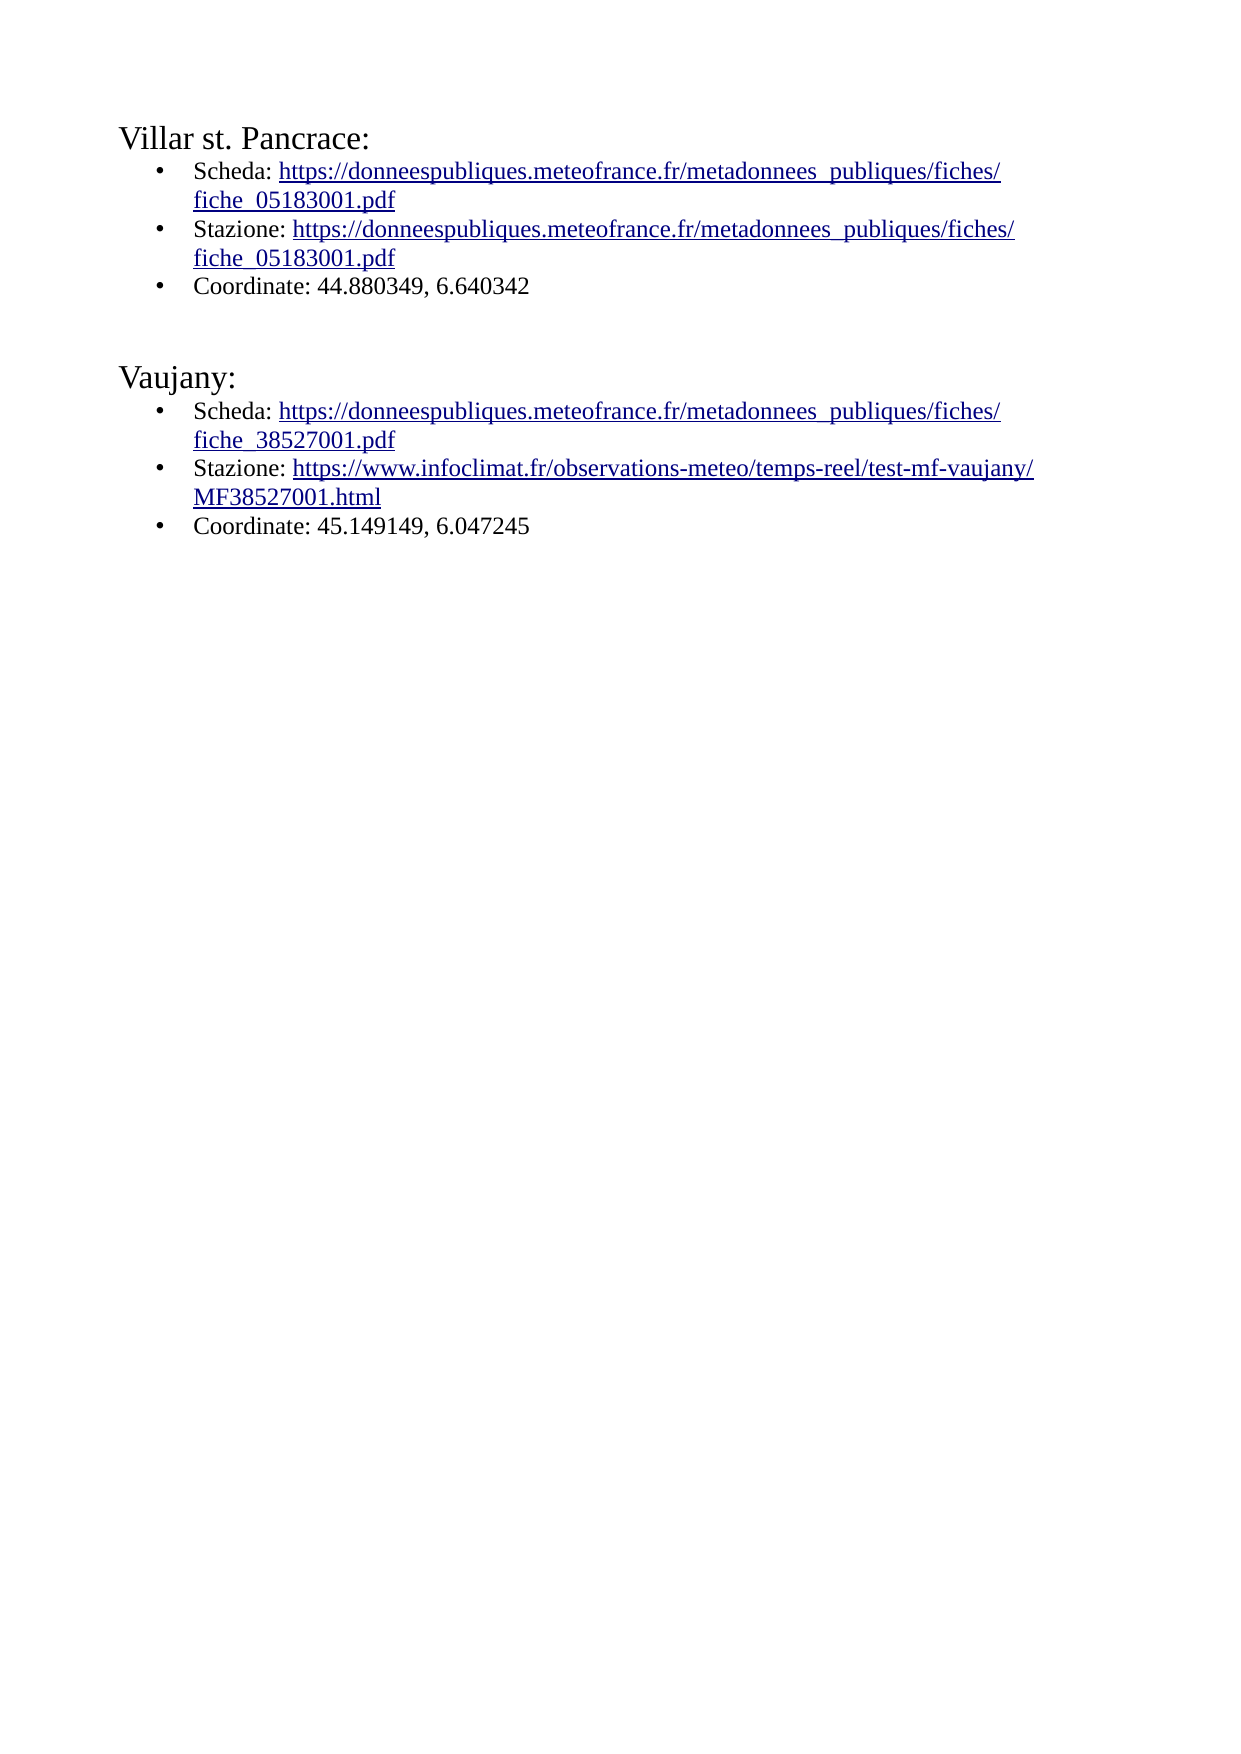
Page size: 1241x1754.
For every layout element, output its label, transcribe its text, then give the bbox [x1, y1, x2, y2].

list Scheda: https://donneespubliques.meteofrance.fr/metadonnees_publiques/fiches/fiche_38527001.pdf [156, 396, 1122, 453]
text Villar st. Pancrace: [118, 118, 1122, 156]
list Scheda: https://donneespubliques.meteofrance.fr/metadonnees_publiques/fiches/fiche_05183001.pdf [156, 156, 1122, 214]
text Vaujany: [118, 358, 1122, 396]
list Coordinate: 45.149149, 6.047245 [156, 511, 1122, 540]
list Stazione: https://donneespubliques.meteofrance.fr/metadonnees_publiques/fiches/fiche_05183001.pdf [156, 214, 1122, 271]
list Coordinate: 44.880349, 6.640342 [156, 271, 1122, 300]
list Stazione: https://www.infoclimat.fr/observations-meteo/temps-reel/test-mf-vaujany/MF38527001.html [156, 453, 1122, 511]
